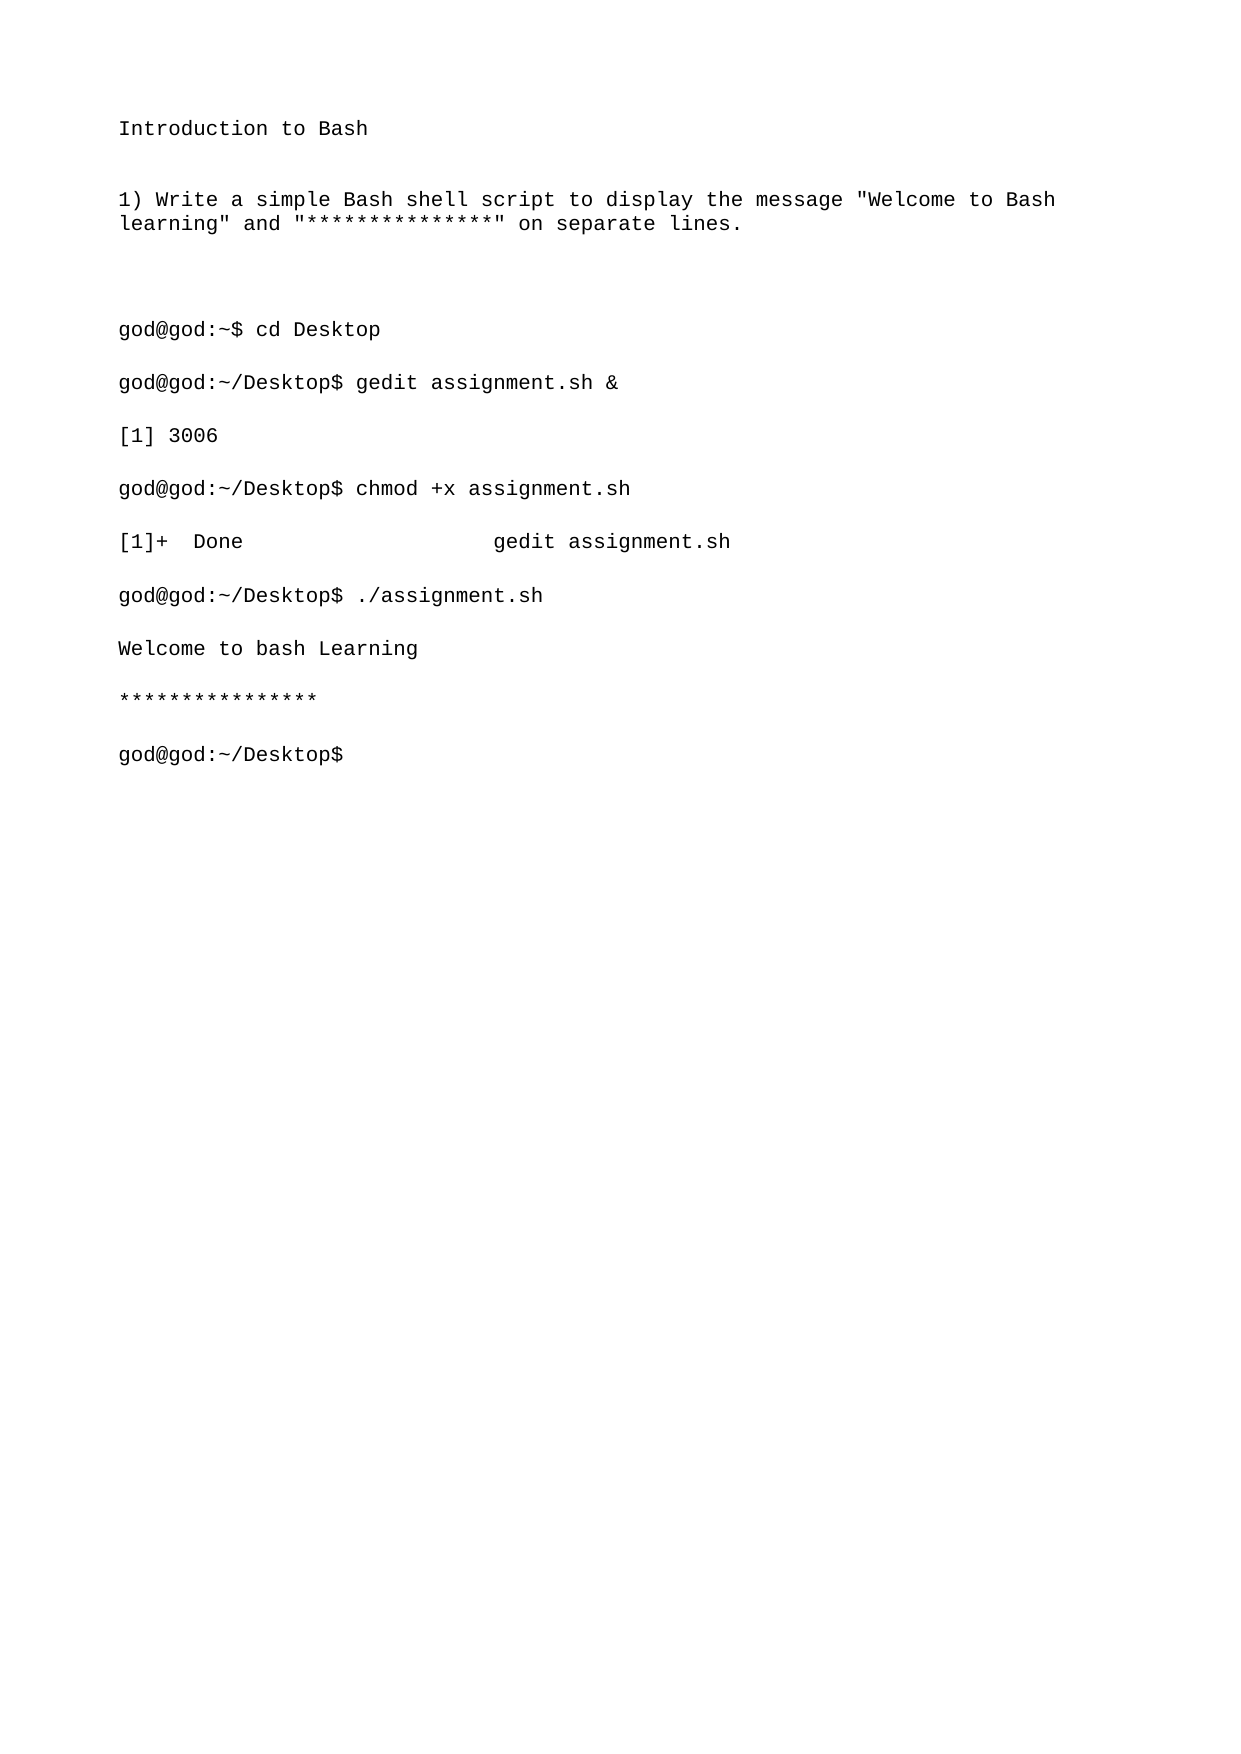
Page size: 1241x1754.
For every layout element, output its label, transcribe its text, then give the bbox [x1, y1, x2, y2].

text god@god:~/Desktop$ [118, 744, 1122, 768]
text [1]+ Done gedit assignment.sh [118, 531, 1122, 555]
text god@god:~/Desktop$ chmod +x assignment.sh [118, 478, 1122, 502]
text 1) Write a simple Bash shell script to display the message "Welcome to Bash learning" and "***************" on separate lines. [118, 189, 1122, 236]
text [1] 3006 [118, 425, 1122, 449]
text Introduction to Bash [118, 118, 1122, 142]
text **************** [118, 691, 1122, 714]
text Welcome to bash Learning [118, 638, 1122, 661]
text god@god:~$ cd Desktop [118, 319, 1122, 343]
text god@god:~/Desktop$ gedit assignment.sh & [118, 372, 1122, 396]
text god@god:~/Desktop$ ./assignment.sh [118, 584, 1122, 608]
